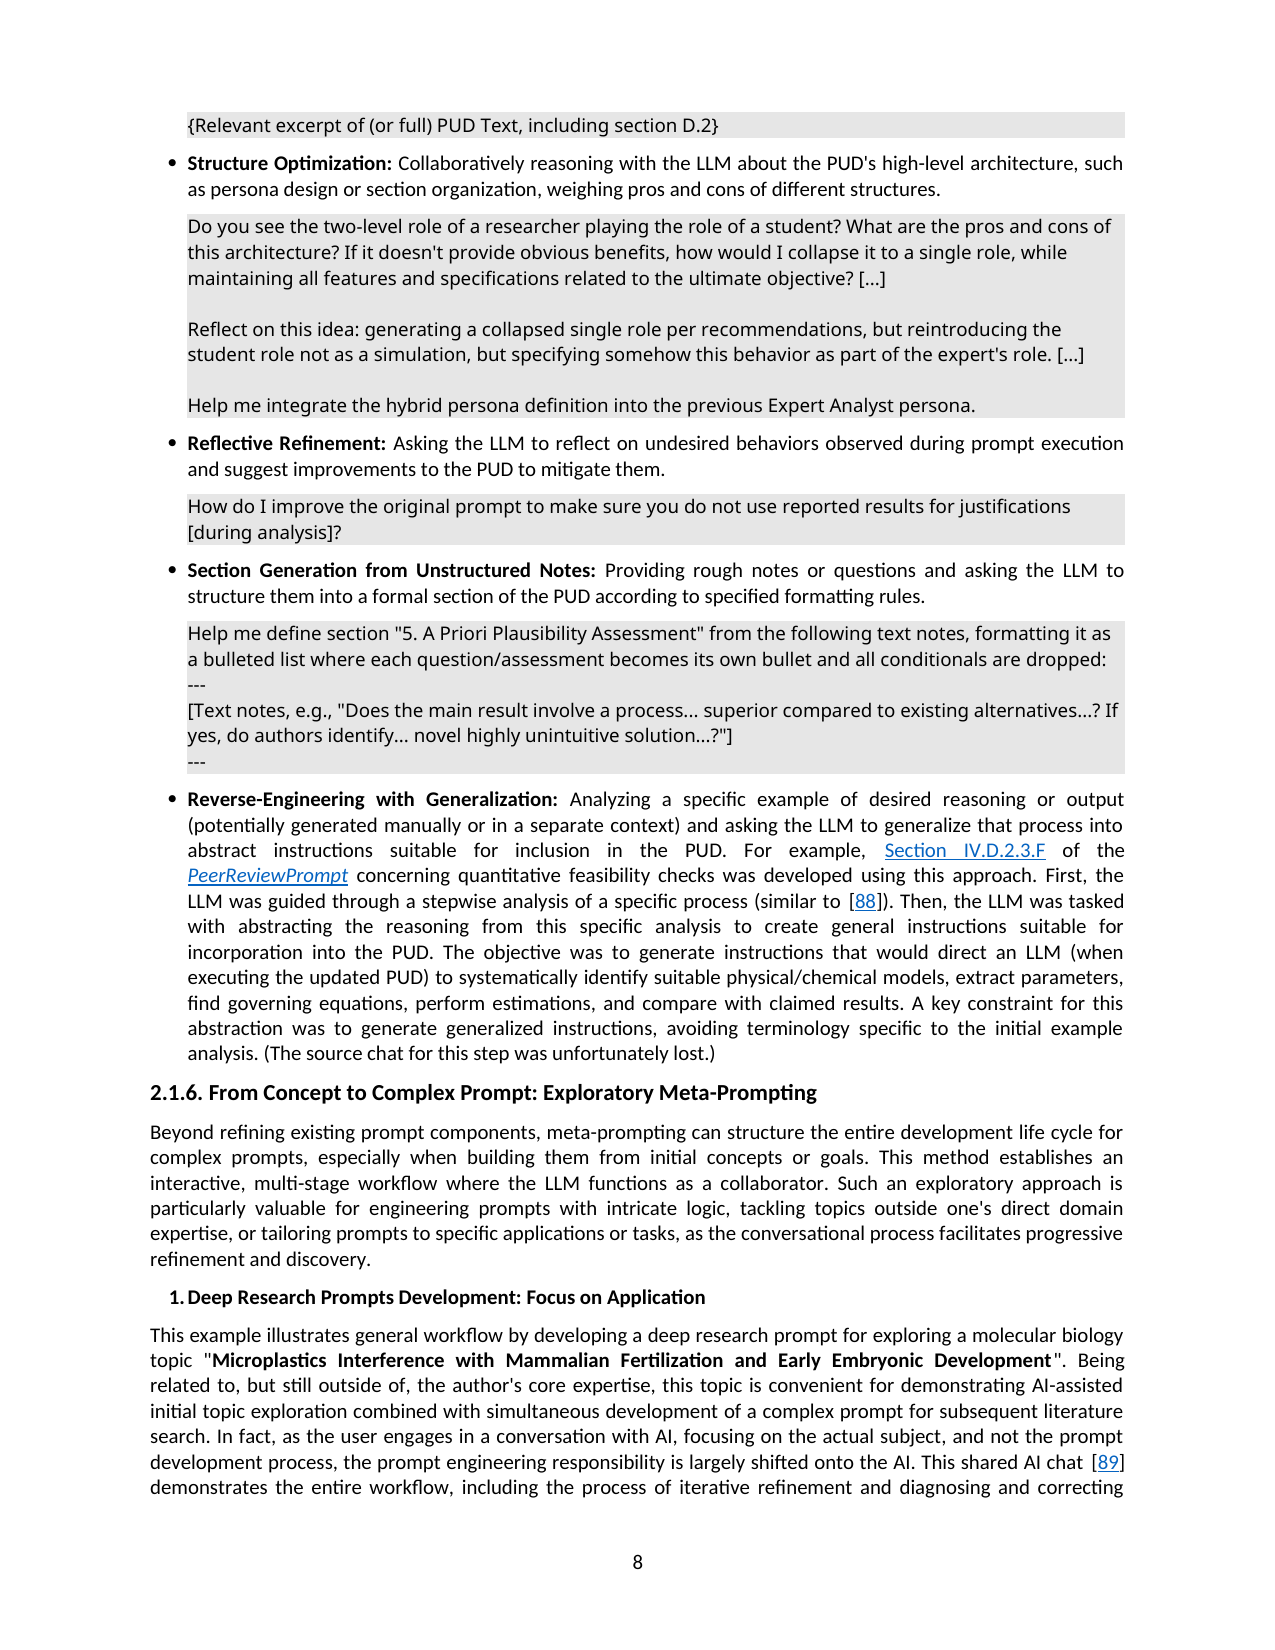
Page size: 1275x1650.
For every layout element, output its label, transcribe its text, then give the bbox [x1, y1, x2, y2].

text --- [187, 672, 1125, 697]
text Help me define section "5. A Priori Plausibility Assessment" from the following text notes, formatting it as a bulleted list where each question/assessment becomes its own bullet and all conditionals are dropped: [187, 621, 1125, 672]
list Structure Optimization: Collaboratively reasoning with the LLM about the PUD's high-level architecture, such as persona design or section organization, weighing pros and cons of different structures. [169, 151, 1125, 201]
list Section Generation from Unstructured Notes: Providing rough notes or questions and asking the LLM to structure them into a formal section of the PUD according to specified formatting rules. [169, 557, 1125, 608]
text [Text notes, e.g., "Does the main result involve a process... superior compared to existing alternatives...? If yes, do authors identify... novel highly unintuitive solution...?"] [187, 697, 1125, 748]
text Reflect on this idea: generating a collapsed single role per recommendations, but reintroducing the student role not as a simulation, but specifying somehow this behavior as part of the expert's role. [...] [187, 316, 1125, 367]
text --- [187, 748, 1125, 774]
text Help me integrate the hybrid persona definition into the previous Expert Analyst persona. [187, 392, 1125, 418]
text Beyond refining existing prompt components, meta-prompting can structure the entire development life cycle for complex prompts, especially when building them from initial concepts or goals. This method establishes an interactive, multi-stage workflow where the LLM functions as a collaborator. Such an exploratory approach is particularly valuable for engineering prompts with intricate logic, tackling topics outside one's direct domain expertise, or tailoring prompts to specific applications or tasks, as the conversational process facilitates progressive refinement and discovery. [150, 1119, 1125, 1271]
text Do you see the two-level role of a researcher playing the role of a student? What are the pros and cons of this architecture? If it doesn't provide obvious benefits, how would I collapse it to a single role, while maintaining all features and specifications related to the ultimate objective? [...] [187, 214, 1125, 290]
text This example illustrates general workflow by developing a deep research prompt for exploring a molecular biology topic "Microplastics Interference with Mammalian Fertilization and Early Embryonic Development". Being related to, but still outside of, the author's core expertise, this topic is convenient for demonstrating AI-assisted initial topic exploration combined with simultaneous development of a complex prompt for subsequent literature search. In fact, as the user engages in a conversation with AI, focusing on the actual subject, and not the prompt development process, the prompt engineering responsibility is largely shifted onto the AI. This shared AI chat [89] demonstrates the entire workflow, including the process of iterative refinement and diagnosing and correcting [150, 1322, 1125, 1500]
subtitle From Concept to Complex Prompt: Exploratory Meta-Prompting [150, 1078, 1125, 1106]
text How do I improve the original prompt to make sure you do not use reported results for justifications [during analysis]? [187, 494, 1125, 545]
list Deep Research Prompts Development: Focus on Application [169, 1284, 1125, 1309]
list Reflective Refinement: Asking the LLM to reflect on undesired behaviors observed during prompt execution and suggest improvements to the PUD to mitigate them. [169, 431, 1125, 481]
list Reverse-Engineering with Generalization: Analyzing a specific example of desired reasoning or output (potentially generated manually or in a separate context) and asking the LLM to generalize that process into abstract instructions suitable for inclusion in the PUD. For example, Section IV.D.2.3.F of the PeerReviewPrompt concerning quantitative feasibility checks was developed using this approach. First, the LLM was guided through a stepwise analysis of a specific process (similar to [88]). Then, the LLM was tasked with abstracting the reasoning from this specific analysis to create general instructions suitable for incorporation into the PUD. The objective was to generate instructions that would direct an LLM (when executing the updated PUD) to systematically identify suitable physical/chemical models, extract parameters, find governing equations, perform estimations, and compare with claimed results. A key constraint for this abstraction was to generate generalized instructions, avoiding terminology specific to the initial example analysis. (The source chat for this step was unfortunately lost.) [169, 786, 1125, 1066]
text {Relevant excerpt of (or full) PUD Text, including section D.2} [187, 112, 1125, 138]
